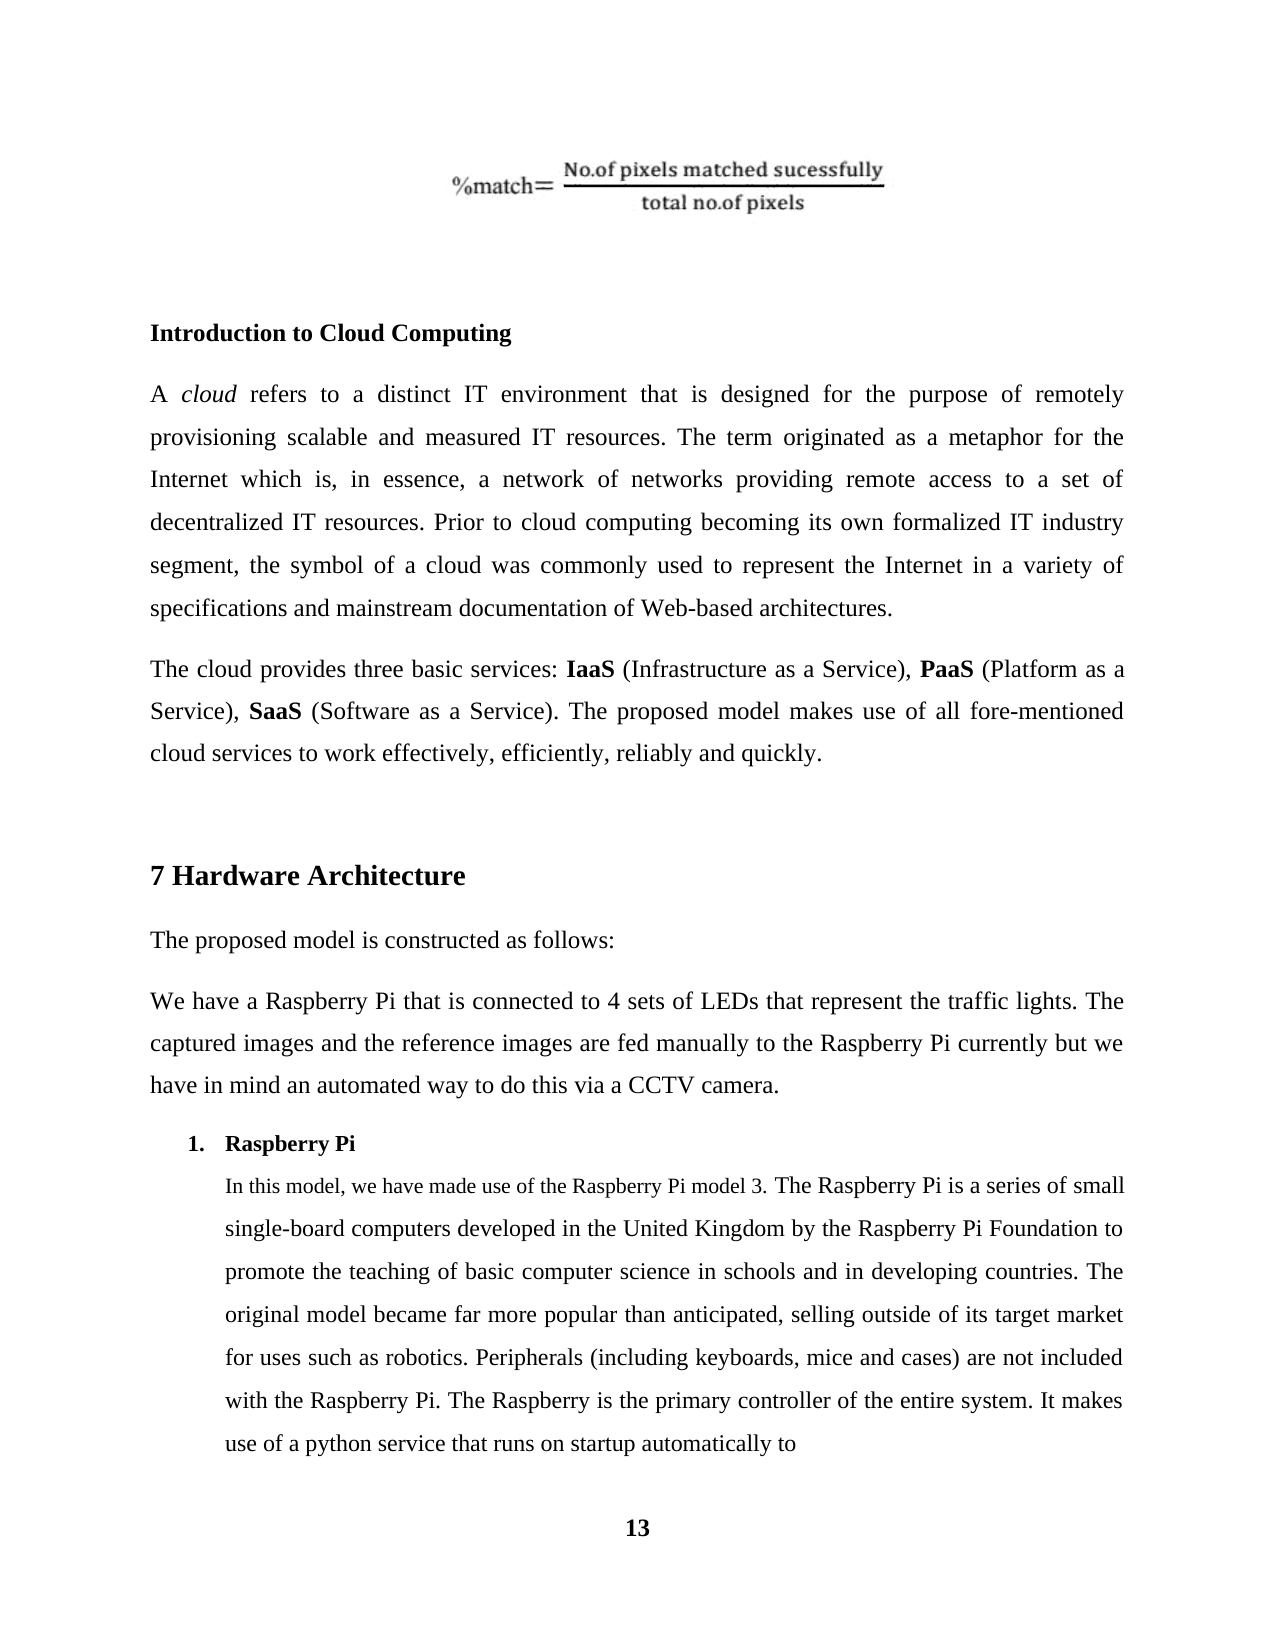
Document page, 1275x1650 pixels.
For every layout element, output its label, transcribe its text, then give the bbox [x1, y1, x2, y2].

text In this model, we have made use of the Raspberry Pi model 3. The Raspberry Pi is a series of small single-board computers developed in the United Kingdom by the Raspberry Pi Foundation to promote the teaching of basic computer science in schools and in developing countries. The original model became far more popular than anticipated, selling outside of its target market for uses such as robotics. Peripherals (including keyboards, mice and cases) are not included with the Raspberry Pi. The Raspberry is the primary controller of the entire system. It makes use of a python service that runs on startup automatically to [225, 1171, 1125, 1457]
text 13 [150, 1513, 1125, 1542]
text A cloud refers to a distinct IT environment that is designed for the purpose of remotely provisioning scalable and measured IT resources. The term originated as a metaphor for the Internet which is, in essence, a network of networks providing remote access to a set of decentralized IT resources. Prior to cloud computing becoming its own formalized IT industry segment, the symbol of a cloud was commonly used to represent the Internet in a variety of specifications and mainstream documentation of Web-based architectures. [150, 379, 1125, 622]
list Raspberry Pi [187, 1130, 1125, 1157]
text The cloud provides three basic services: IaaS (Infrastructure as a Service), PaaS (Platform as a Service), SaaS (Software as a Service). The proposed model makes use of all fore-mentioned cloud services to work effectively, efficiently, reliably and quickly. [150, 654, 1125, 767]
text Introduction to Cloud Computing [150, 318, 1125, 347]
text We have a Raspberry Pi that is connected to 4 sets of LEDs that represent the traffic lights. The captured images and the reference images are fed manually to the Raspberry Pi currently but we have in mind an automated way to do this via a CCTV camera. [150, 986, 1125, 1099]
text The proposed model is constructed as follows: [150, 925, 1125, 953]
picture [445, 150, 905, 227]
text 7 Hardware Architecture [150, 858, 1125, 892]
